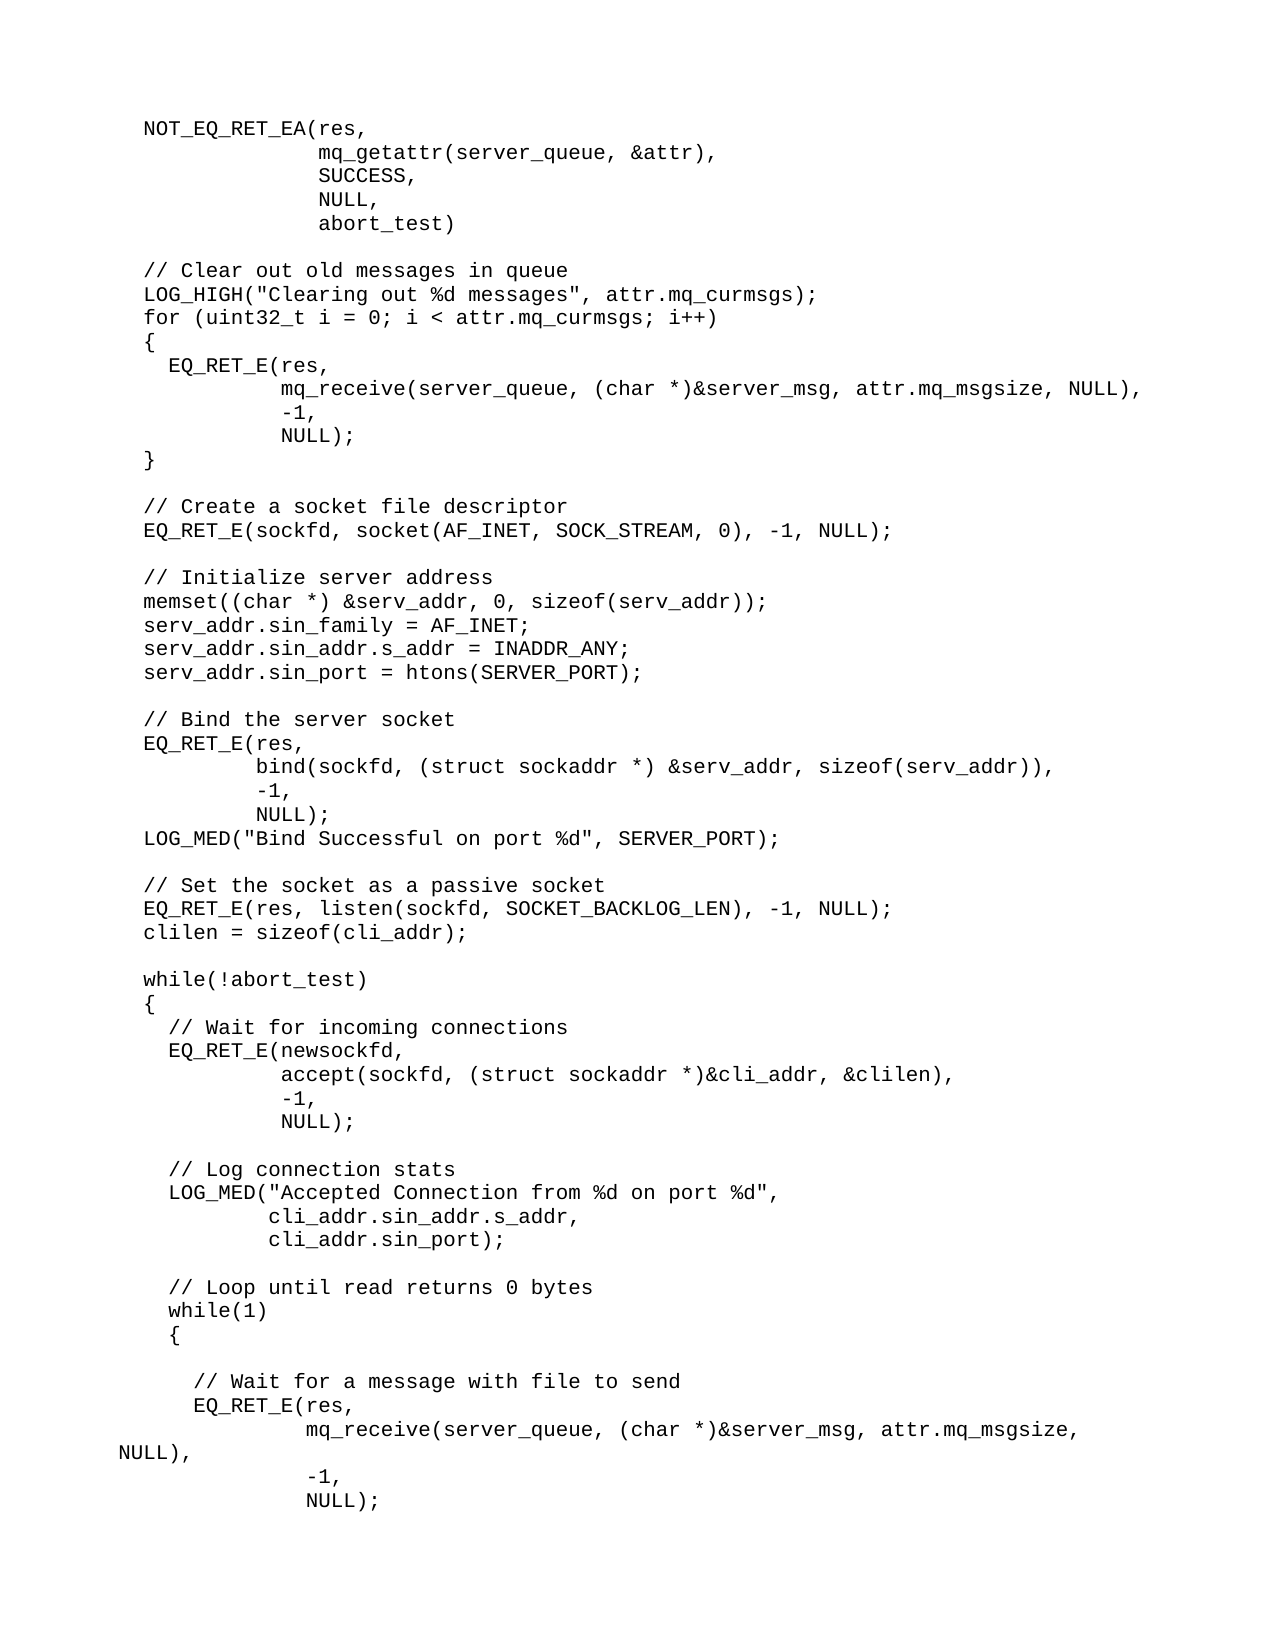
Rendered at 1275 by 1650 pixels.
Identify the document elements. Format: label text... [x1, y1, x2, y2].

text EQ_RET_E(res, [118, 733, 1157, 757]
text NULL); [118, 1489, 1157, 1513]
text -1, [118, 1466, 1157, 1489]
text -1, [118, 1088, 1157, 1111]
text clilen = sizeof(cli_addr); [118, 922, 1157, 946]
text // Log connection stats [118, 1158, 1157, 1182]
text serv_addr.sin_family = AF_INET; [118, 615, 1157, 638]
text mq_getattr(server_queue, &attr), [118, 142, 1157, 165]
text NULL); [118, 804, 1157, 827]
text NULL); [118, 426, 1157, 449]
text // Clear out old messages in queue [118, 260, 1157, 284]
text // Bind the server socket [118, 709, 1157, 733]
text cli_addr.sin_addr.s_addr, [118, 1206, 1157, 1229]
text EQ_RET_E(res, listen(sockfd, SOCKET_BACKLOG_LEN), -1, NULL); [118, 898, 1157, 922]
text cli_addr.sin_port); [118, 1229, 1157, 1253]
text EQ_RET_E(sockfd, socket(AF_INET, SOCK_STREAM, 0), -1, NULL); [118, 520, 1157, 544]
text while(!abort_test) [118, 969, 1157, 993]
text NULL); [118, 1111, 1157, 1135]
text accept(sockfd, (struct sockaddr *)&cli_addr, &clilen), [118, 1064, 1157, 1088]
text -1, [118, 780, 1157, 804]
text LOG_HIGH("Clearing out %d messages", attr.mq_curmsgs); [118, 284, 1157, 307]
text NULL, [118, 189, 1157, 213]
text EQ_RET_E(res, [118, 354, 1157, 378]
text } [118, 449, 1157, 473]
text // Wait for a message with file to send [118, 1371, 1157, 1395]
text memset((char *) &serv_addr, 0, sizeof(serv_addr)); [118, 591, 1157, 615]
text EQ_RET_E(res, [118, 1395, 1157, 1419]
text { [118, 1324, 1157, 1348]
text SUCCESS, [118, 165, 1157, 189]
text { [118, 993, 1157, 1017]
text serv_addr.sin_addr.s_addr = INADDR_ANY; [118, 638, 1157, 662]
text EQ_RET_E(newsockfd, [118, 1040, 1157, 1064]
text -1, [118, 402, 1157, 426]
text NOT_EQ_RET_EA(res, [118, 118, 1157, 142]
text // Set the socket as a passive socket [118, 875, 1157, 898]
text LOG_MED("Bind Successful on port %d", SERVER_PORT); [118, 827, 1157, 851]
text // Create a socket file descriptor [118, 496, 1157, 520]
text while(1) [118, 1300, 1157, 1324]
text mq_receive(server_queue, (char *)&server_msg, attr.mq_msgsize, NULL), [118, 1419, 1157, 1466]
text // Wait for incoming connections [118, 1017, 1157, 1040]
text LOG_MED("Accepted Connection from %d on port %d", [118, 1182, 1157, 1206]
text // Initialize server address [118, 567, 1157, 591]
text abort_test) [118, 213, 1157, 236]
text { [118, 331, 1157, 354]
text bind(sockfd, (struct sockaddr *) &serv_addr, sizeof(serv_addr)), [118, 757, 1157, 780]
text // Loop until read returns 0 bytes [118, 1277, 1157, 1300]
text for (uint32_t i = 0; i < attr.mq_curmsgs; i++) [118, 307, 1157, 331]
text serv_addr.sin_port = htons(SERVER_PORT); [118, 662, 1157, 686]
text mq_receive(server_queue, (char *)&server_msg, attr.mq_msgsize, NULL), [118, 378, 1157, 402]
